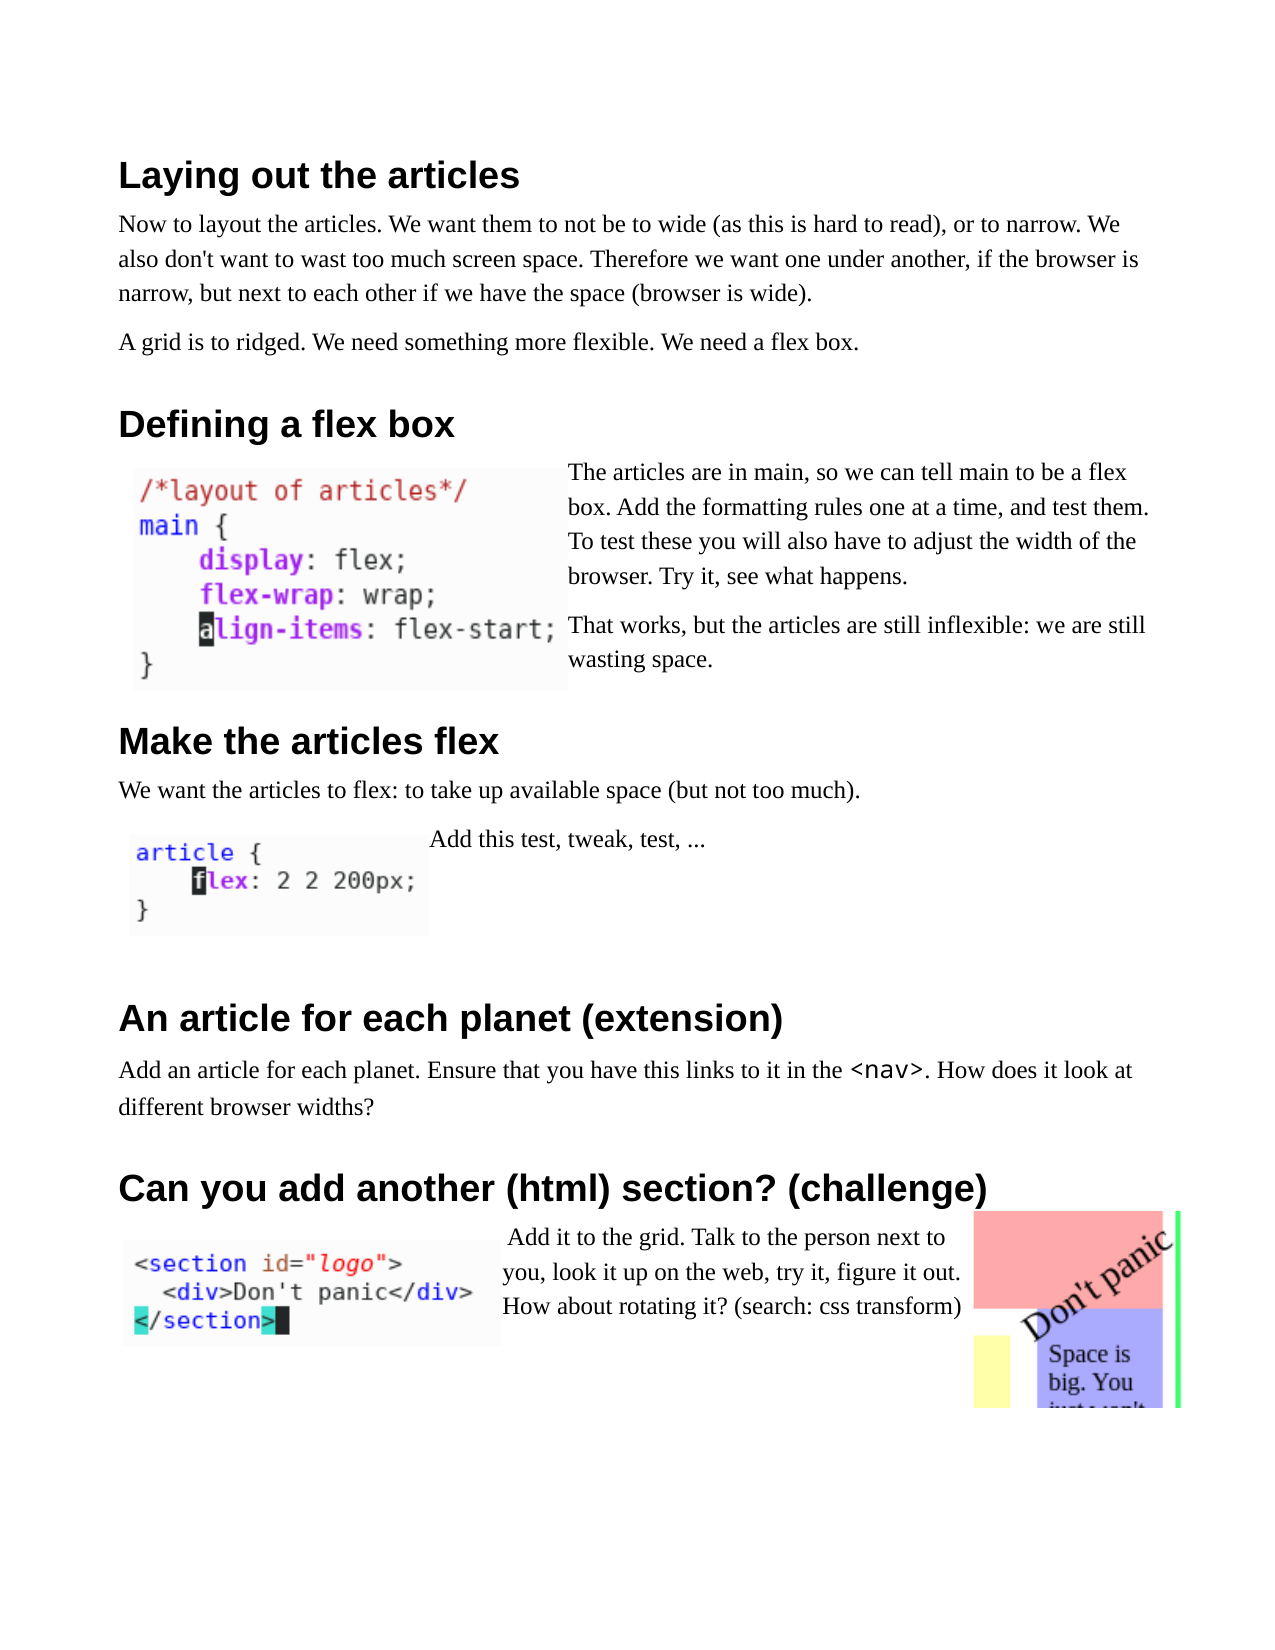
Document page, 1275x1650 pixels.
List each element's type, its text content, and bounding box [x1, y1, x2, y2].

text Add this test, tweak, test, ... [118, 824, 1157, 852]
subtitle An article for each planet (extension) [118, 996, 1157, 1039]
text That works, but the articles are still inflexible: we are still wasting space. [568, 610, 1157, 673]
picture [128, 834, 429, 936]
text We want the articles to flex: to take up available space (but not too much). [118, 775, 1157, 803]
subtitle Can you add another (html) section? (challenge) [118, 1166, 1157, 1209]
text Add it to the grid. Talk to the person next to you, look it up on the web, try it, figure it out. How about rotating it? (search: css transform) [118, 1222, 973, 1320]
picture [973, 1211, 1182, 1408]
subtitle Make the articles flex [118, 718, 1157, 762]
subtitle Laying out the articles [118, 153, 1157, 197]
picture [133, 468, 568, 691]
subtitle Defining a flex box [118, 401, 1157, 445]
text Add an article for each planet. Ensure that you have this links to it in the <nav>. How does it look at different browser widths? [118, 1052, 1157, 1121]
text The articles are in main, so we can tell main to be a flex box. Add the formatting rules one at a time, and test them. To test these you will also have to adjust the width of the browser. Try it, see what happens. [118, 457, 1157, 590]
text A grid is to ridged. We need something more flexible. We need a flex box. [118, 327, 1157, 356]
text Now to layout the articles. We want them to not be to wide (as this is hard to read), or to narrow. We also don't want to wast too much screen space. Therefore we want one under another, if the browser is narrow, but next to each other if we have the space (browser is wide). [118, 209, 1157, 307]
picture [122, 1240, 503, 1346]
